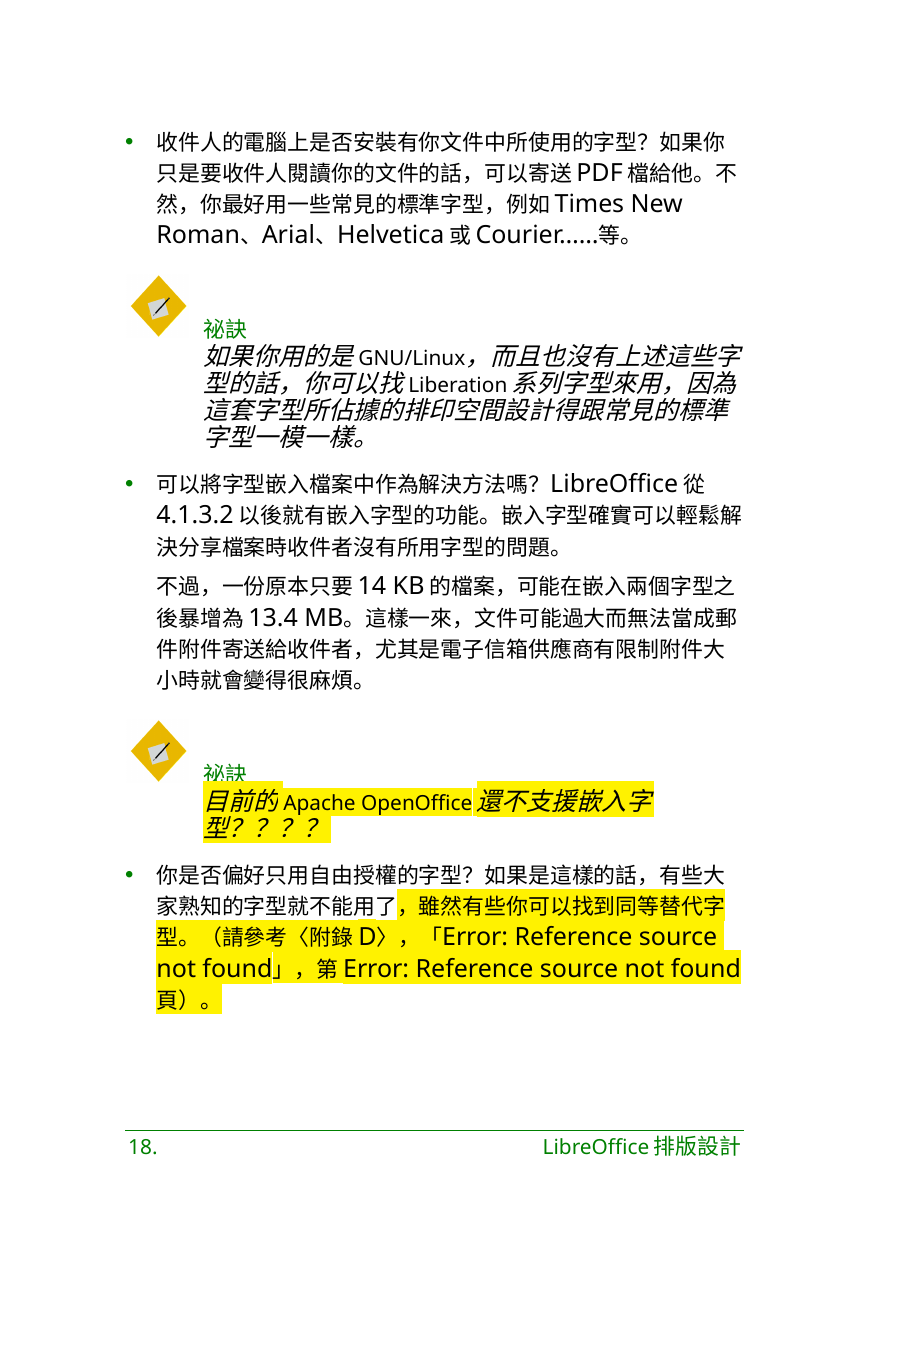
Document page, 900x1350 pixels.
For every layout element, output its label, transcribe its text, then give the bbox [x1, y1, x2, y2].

list 可以將字型嵌入檔案中作為解決方法嗎？LibreOffice從4.1.3.2以後就有嵌入字型的功能。嵌入字型確實可以輕鬆解決分享檔案時收件者沒有所用字型的問題。 [125, 468, 744, 561]
list 祕訣 [125, 274, 744, 344]
list 你是否偏好只用自由授權的字型？如果是這樣的話，有些大家熟知的字型就不能用了，雖然有些你可以找到同等替代字型。（請參考〈附錄 D〉，「錯誤：找不到參照來源」，第 錯誤：找不到參照來源頁）。 [125, 858, 744, 1014]
text 不過，一份原本只要14 KB的檔案，可能在嵌入兩個字型之後暴增為13.4 MB。這樣一來，文件可能過大而無法當成郵件附件寄送給收件者，尤其是電子信箱供應商有限制附件大小時就會變得很麻煩。 [156, 570, 744, 695]
picture [126, 274, 189, 338]
list 收件人的電腦上是否安裝有你文件中所使用的字型？如果你只是要收件人閱讀你的文件的話，可以寄送PDF檔給他。不然，你最好用一些常見的標準字型，例如Times New Roman、Arial、Helvetica或Courier……等。 [125, 125, 744, 250]
text 目前的Apache OpenOffice還不支援嵌入字型？？？？ [203, 788, 744, 843]
text 如果你用的是GNU/Linux，而且也沒有上述這些字型的話，你可以找Liberation系列字型來用，因為這套字型所佔據的排印空間設計得跟常見的標準字型一模一樣。 [203, 344, 744, 452]
list 祕訣 [125, 719, 744, 788]
picture [126, 719, 189, 783]
